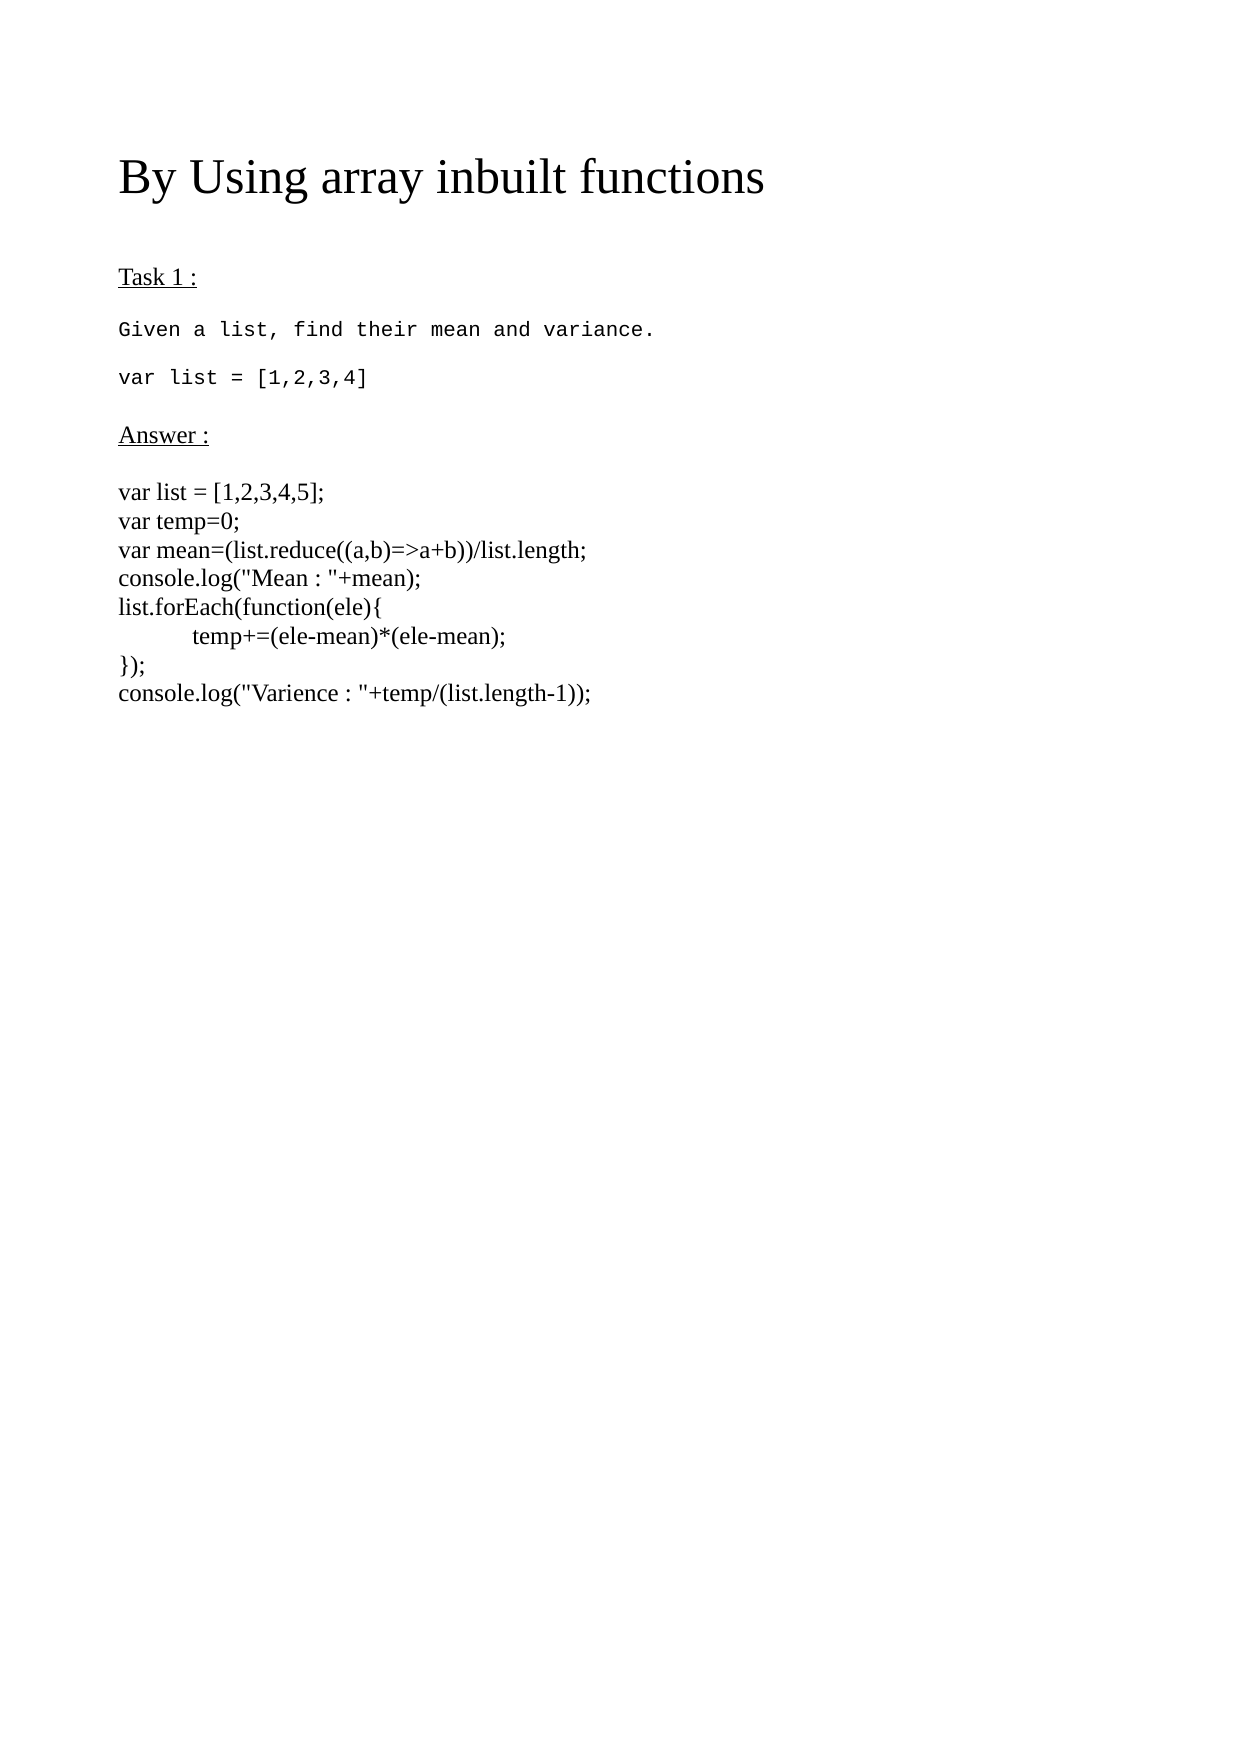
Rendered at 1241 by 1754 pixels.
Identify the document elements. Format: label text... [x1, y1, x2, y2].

text By Using array inbuilt functions [118, 147, 1122, 204]
text list.forEach(function(ele){ [118, 592, 1122, 621]
text }); [118, 650, 1122, 678]
text console.log("Mean : "+mean); [118, 563, 1122, 592]
text temp+=(ele-mean)*(ele-mean); [118, 621, 1122, 650]
text var temp=0; [118, 506, 1122, 535]
text Given a list, find their mean and variance. [118, 319, 1122, 343]
text var list = [1,2,3,4] [118, 367, 1122, 390]
text Answer : [118, 420, 1122, 448]
text var list = [1,2,3,4,5]; [118, 477, 1122, 506]
text var mean=(list.reduce((a,b)=>a+b))/list.length; [118, 535, 1122, 563]
text Task 1 : [118, 262, 1122, 291]
text console.log("Varience : "+temp/(list.length-1)); [118, 678, 1122, 707]
